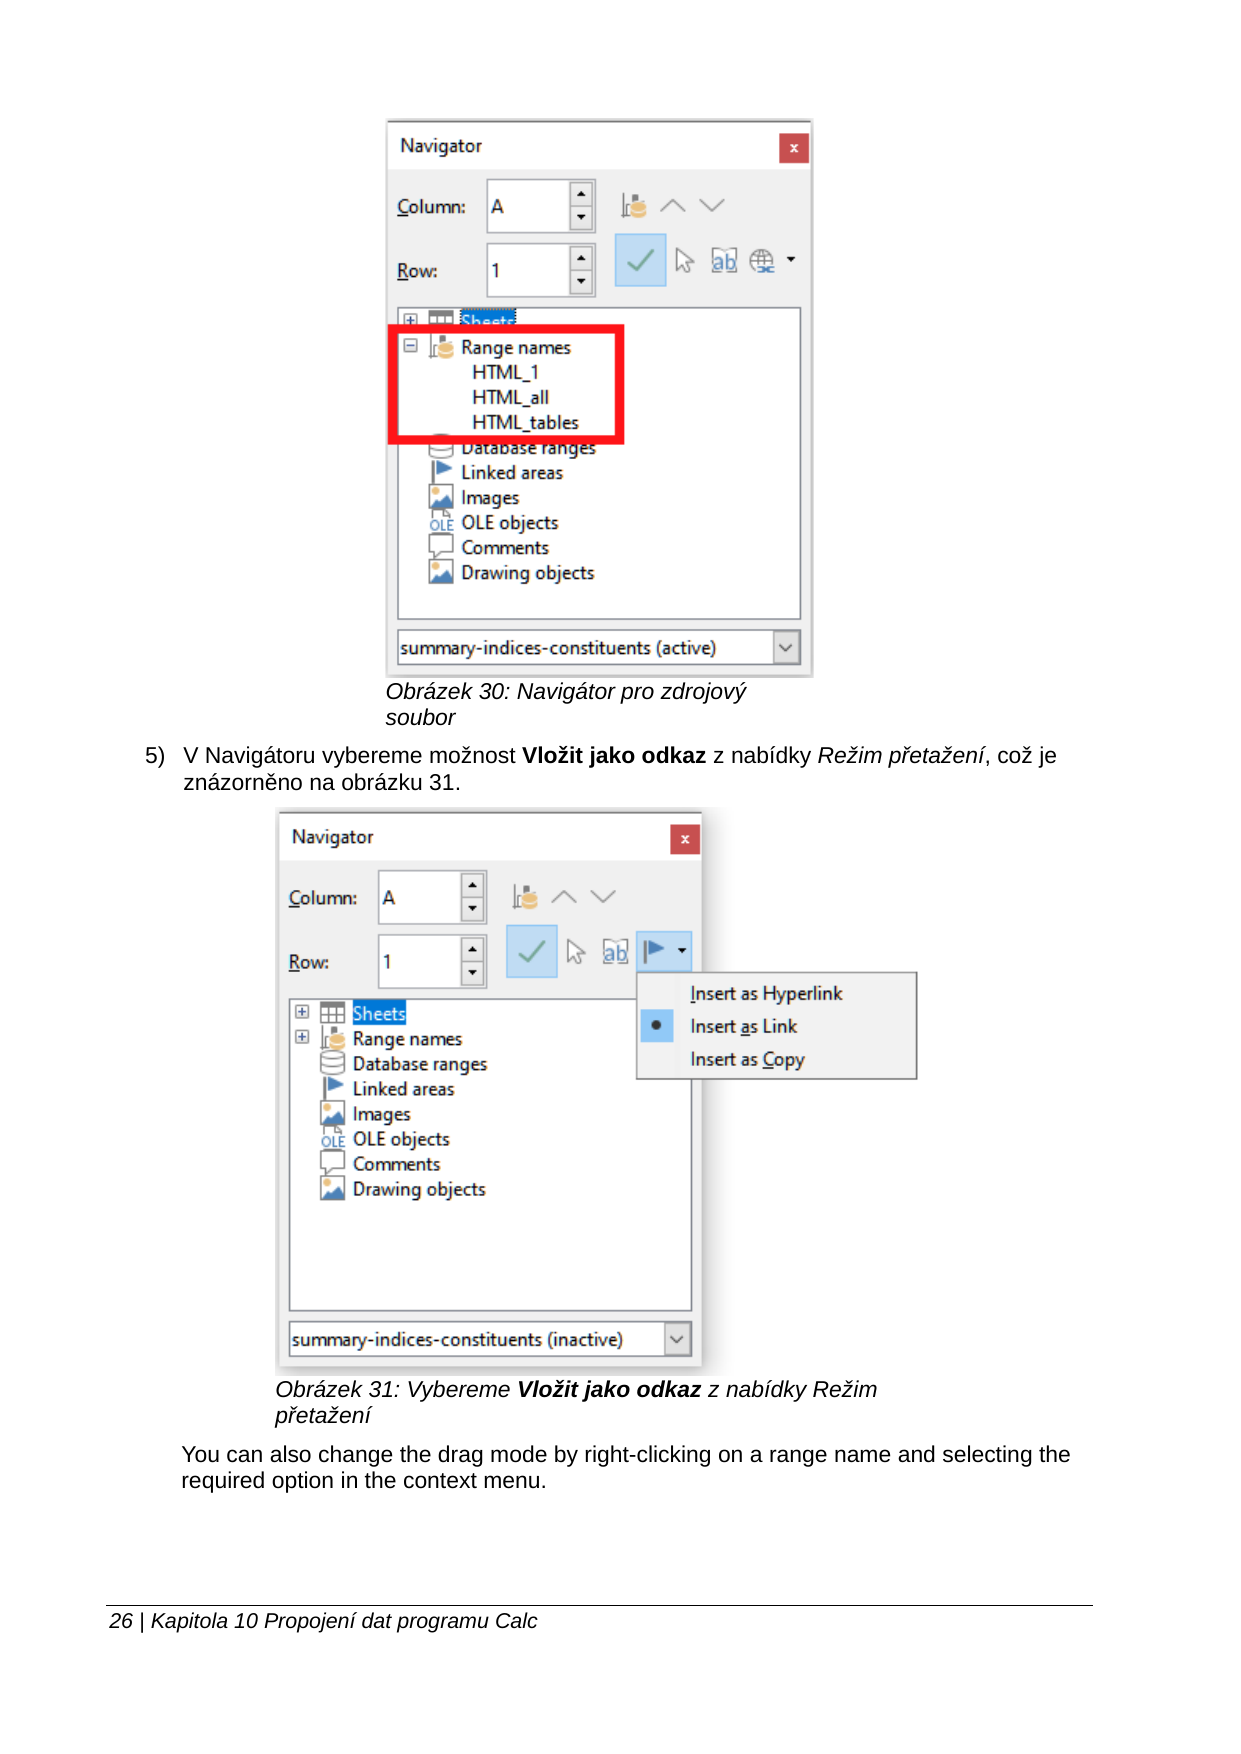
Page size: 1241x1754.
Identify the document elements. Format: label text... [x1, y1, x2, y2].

picture [275, 807, 924, 1376]
list V Navigátoru vybereme možnost Vložit jako odkaz z nabídky Režim přetažení, což je znázorněno na obrázku 31. [165, 742, 1093, 795]
text Obrázek 30: Navigátor pro zdrojový soubor [385, 678, 813, 730]
text Obrázek 31: Vybereme Vložit jako odkaz z nabídky Režim přetažení [275, 1376, 924, 1428]
picture [385, 118, 814, 678]
text You can also change the drag mode by right-clicking on a range name and selecting the required option in the context menu. [181, 1441, 1093, 1493]
